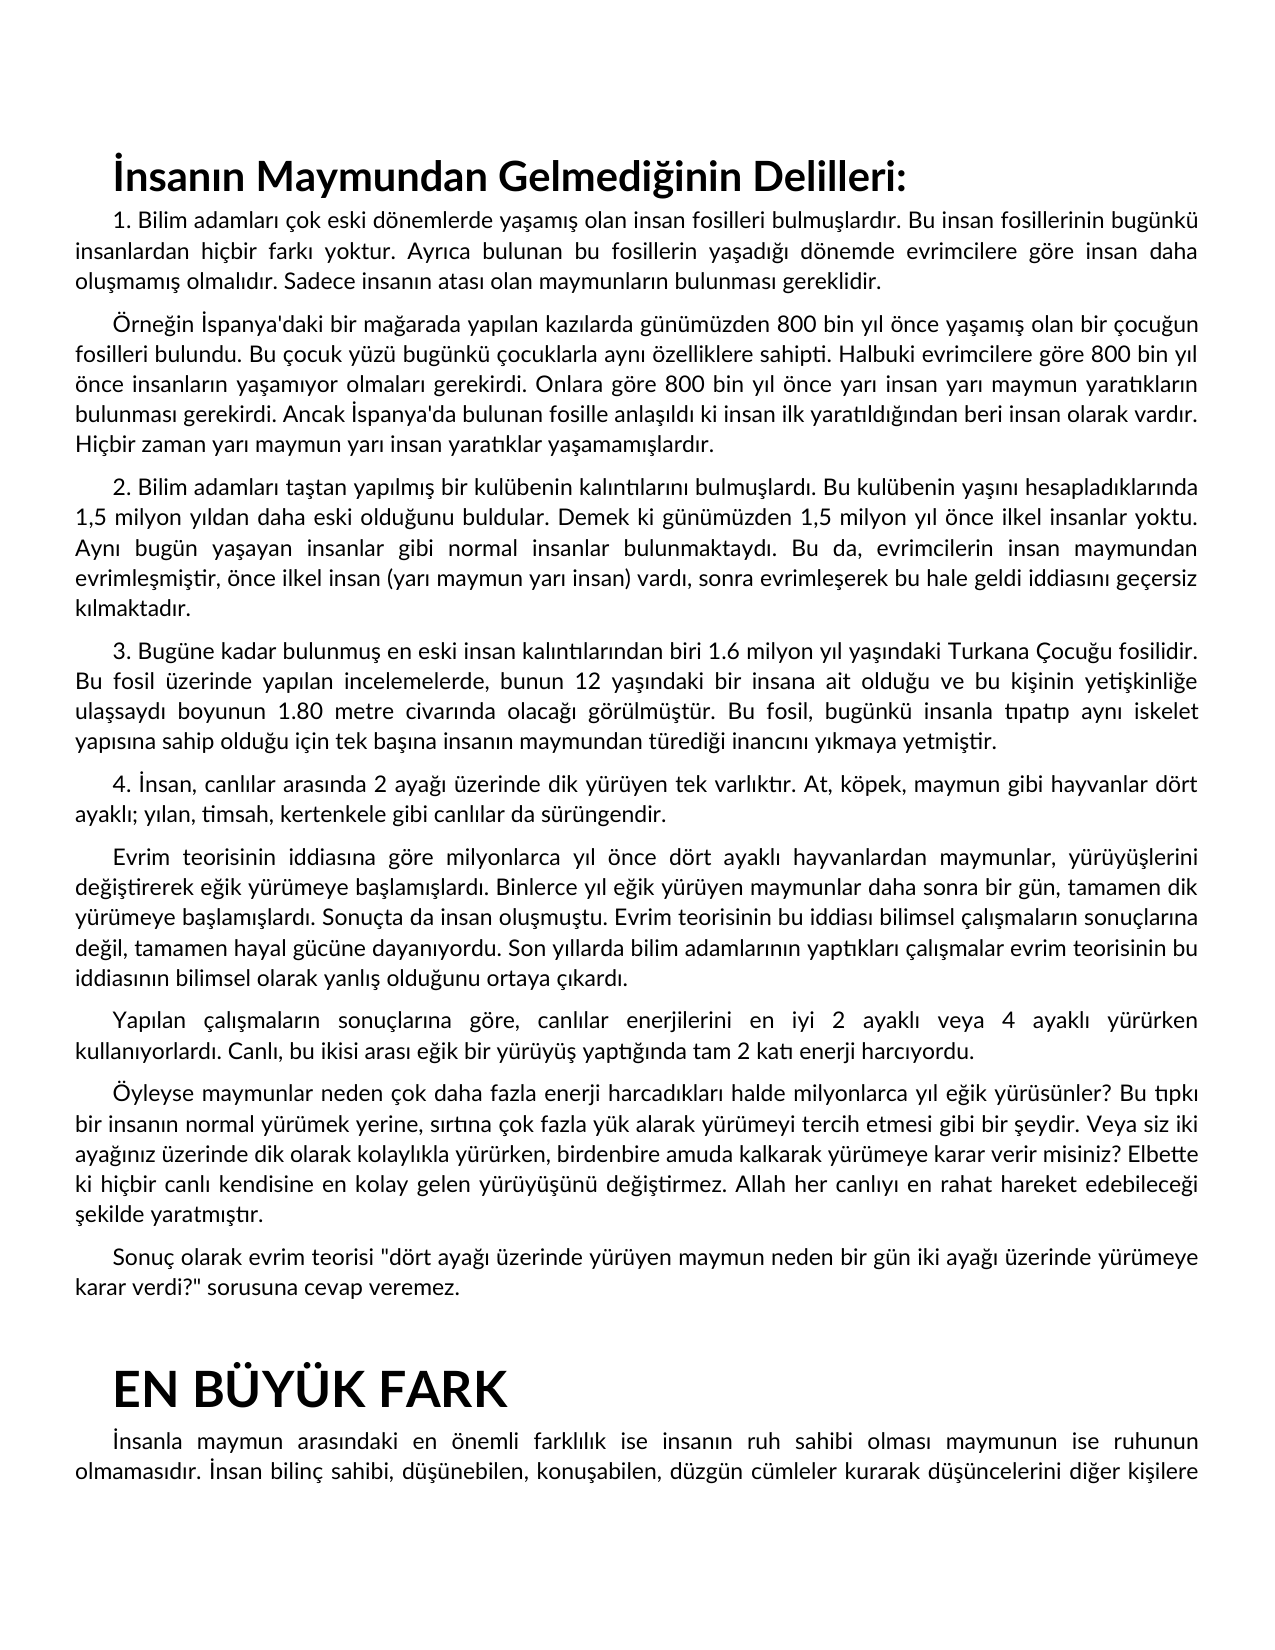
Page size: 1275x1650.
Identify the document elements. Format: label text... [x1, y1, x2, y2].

text 1. Bilim adamları çok eski dönemlerde yaşamış olan insan fosilleri bulmuşlardır. Bu insan fosillerinin bugünkü insanlardan hiçbir farkı yoktur. Ayrıca bulunan bu fosillerin yaşadığı dönemde evrimcilere göre insan daha oluşmamış olmalıdır. Sadece insanın atası olan maymunların bulunması gereklidir. [75, 206, 1200, 294]
subtitle EN BÜYÜK FARK [112, 1358, 1200, 1418]
text Evrim teorisinin iddiasına göre milyonlarca yıl önce dört ayaklı hayvanlardan maymunlar, yürüyüşlerini değiştirerek eğik yürümeye başlamışlardı. Binlerce yıl eğik yürüyen maymunlar daha sonra bir gün, tamamen dik yürümeye başlamışlardı. Sonuçta da insan oluşmuştu. Evrim teorisinin bu iddiası bilimsel çalışmaların sonuçlarına değil, tamamen hayal gücüne dayanıyordu. Son yıllarda bilim adamlarının yaptıkları çalışmalar evrim teorisinin bu iddiasının bilimsel olarak yanlış olduğunu ortaya çıkardı. [75, 843, 1200, 991]
text 4. İnsan, canlılar arasında 2 ayağı üzerinde dik yürüyen tek varlıktır. At, köpek, maymun gibi hayvanlar dört ayaklı; yılan, timsah, kertenkele gibi canlılar da sürüngendir. [75, 770, 1200, 827]
text İnsanla maymun arasındaki en önemli farklılık ise insanın ruh sahibi olması maymunun ise ruhunun olmamasıdır. İnsan bilinç sahibi, düşünebilen, konuşabilen, düzgün cümleler kurarak düşüncelerini diğer kişilere [75, 1427, 1200, 1484]
text 2. Bilim adamları taştan yapılmış bir kulübenin kalıntılarını bulmuşlardı. Bu kulübenin yaşını hesapladıklarında 1,5 milyon yıldan daha eski olduğunu buldular. Demek ki günümüzden 1,5 milyon yıl önce ilkel insanlar yoktu. Aynı bugün yaşayan insanlar gibi normal insanlar bulunmaktaydı. Bu da, evrimcilerin insan maymundan evrimleşmiştir, önce ilkel insan (yarı maymun yarı insan) vardı, sonra evrimleşerek bu hale geldi iddiasını geçersiz kılmaktadır. [75, 473, 1200, 621]
text Örneğin İspanya'daki bir mağarada yapılan kazılarda günümüzden 800 bin yıl önce yaşamış olan bir çocuğun fosilleri bulundu. Bu çocuk yüzü bugünkü çocuklarla aynı özelliklere sahipti. Halbuki evrimcilere göre 800 bin yıl önce insanların yaşamıyor olmaları gerekirdi. Onlara göre 800 bin yıl önce yarı insan yarı maymun yaratıkların bulunması gerekirdi. Ancak İspanya'da bulunan fosille anlaşıldı ki insan ilk yaratıldığından beri insan olarak vardır. Hiçbir zaman yarı maymun yarı insan yaratıklar yaşamamışlardır. [75, 309, 1200, 458]
text Öyleyse maymunlar neden çok daha fazla enerji harcadıkları halde milyonlarca yıl eğik yürüsünler? Bu tıpkı bir insanın normal yürümek yerine, sırtına çok fazla yük alarak yürümeyi tercih etmesi gibi bir şeydir. Veya siz iki ayağınız üzerinde dik olarak kolaylıkla yürürken, birdenbire amuda kalkarak yürümeye karar verir misiniz? Elbette ki hiçbir canlı kendisine en kolay gelen yürüyüşünü değiştirmez. Allah her canlıyı en rahat hareket edebileceği şekilde yaratmıştır. [75, 1079, 1200, 1227]
subtitle İnsanın Maymundan Gelmediğinin Delilleri: [112, 150, 1200, 200]
text Sonuç olarak evrim teorisi "dört ayağı üzerinde yürüyen maymun neden bir gün iki ayağı üzerinde yürümeye karar verdi?" sorusuna cevap veremez. [75, 1243, 1200, 1300]
text 3. Bugüne kadar bulunmuş en eski insan kalıntılarından biri 1.6 milyon yıl yaşındaki Turkana Çocuğu fosilidir. Bu fosil üzerinde yapılan incelemelerde, bunun 12 yaşındaki bir insana ait olduğu ve bu kişinin yetişkinliğe ulaşsaydı boyunun 1.80 metre civarında olacağı görülmüştür. Bu fosil, bugünkü insanla tıpatıp aynı iskelet yapısına sahip olduğu için tek başına insanın maymundan türediği inancını yıkmaya yetmiştir. [75, 636, 1200, 754]
text Yapılan çalışmaların sonuçlarına göre, canlılar enerjilerini en iyi 2 ayaklı veya 4 ayaklı yürürken kullanıyorlardı. Canlı, bu ikisi arası eğik bir yürüyüş yaptığında tam 2 katı enerji harcıyordu. [75, 1006, 1200, 1064]
